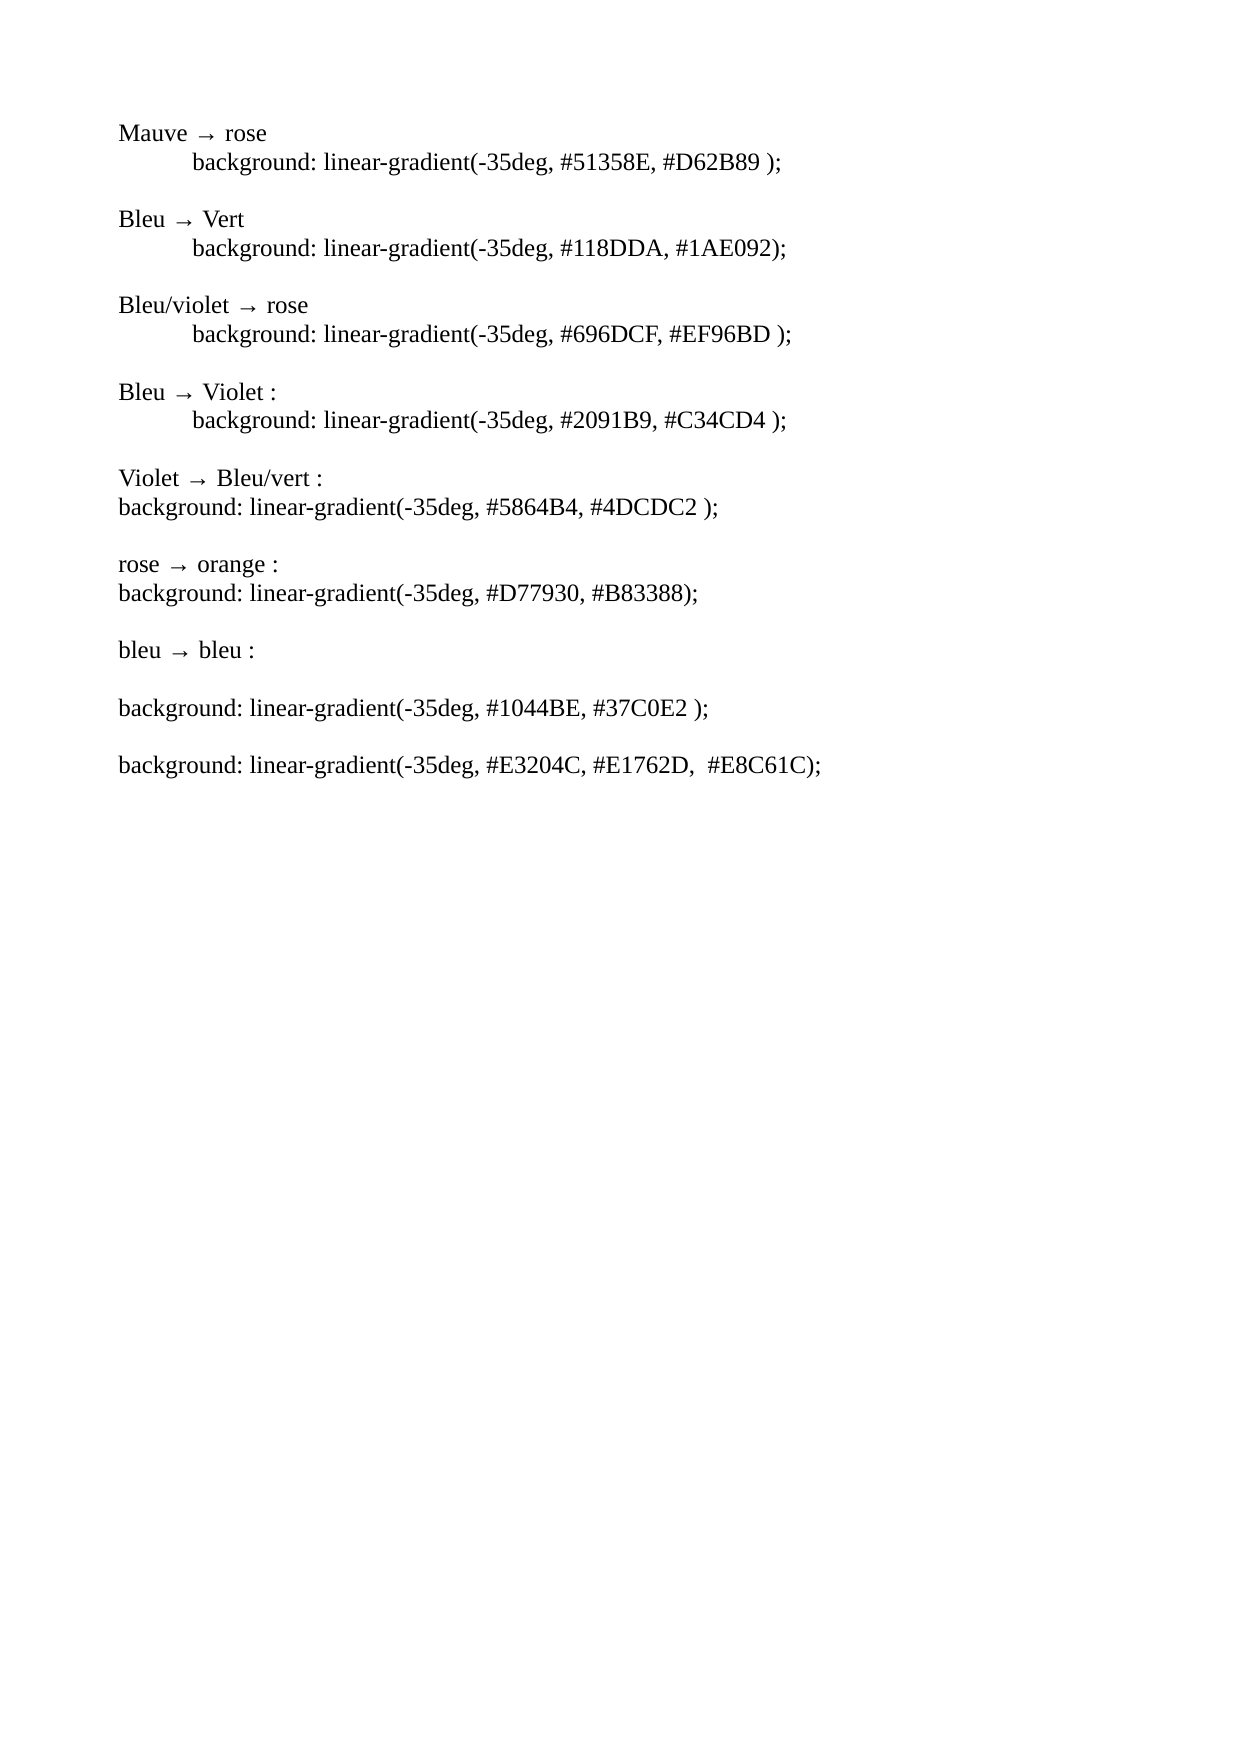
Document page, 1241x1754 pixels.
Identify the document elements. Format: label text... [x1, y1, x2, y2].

text rose → orange : [118, 549, 1122, 578]
text bleu → bleu : [118, 636, 1122, 664]
text background: linear-gradient(-35deg, #2091B9, #C34CD4 ); [118, 406, 1122, 434]
text background: linear-gradient(-35deg, #118DDA, #1AE092); [118, 233, 1122, 262]
text background: linear-gradient(-35deg, #E3204C, #E1762D, #E8C61C); [118, 751, 1122, 779]
text Violet → Bleu/vert : [118, 463, 1122, 492]
text Mauve → rose [118, 118, 1122, 147]
text background: linear-gradient(-35deg, #D77930, #B83388); [118, 578, 1122, 607]
text background: linear-gradient(-35deg, #5864B4, #4DCDC2 ); [118, 492, 1122, 521]
text background: linear-gradient(-35deg, #1044BE, #37C0E2 ); [118, 693, 1122, 722]
text background: linear-gradient(-35deg, #51358E, #D62B89 ); [118, 147, 1122, 176]
text Bleu → Vert [118, 204, 1122, 233]
text Bleu → Violet : [118, 377, 1122, 406]
text Bleu/violet → rose [118, 291, 1122, 319]
text background: linear-gradient(-35deg, #696DCF, #EF96BD ); [118, 319, 1122, 348]
